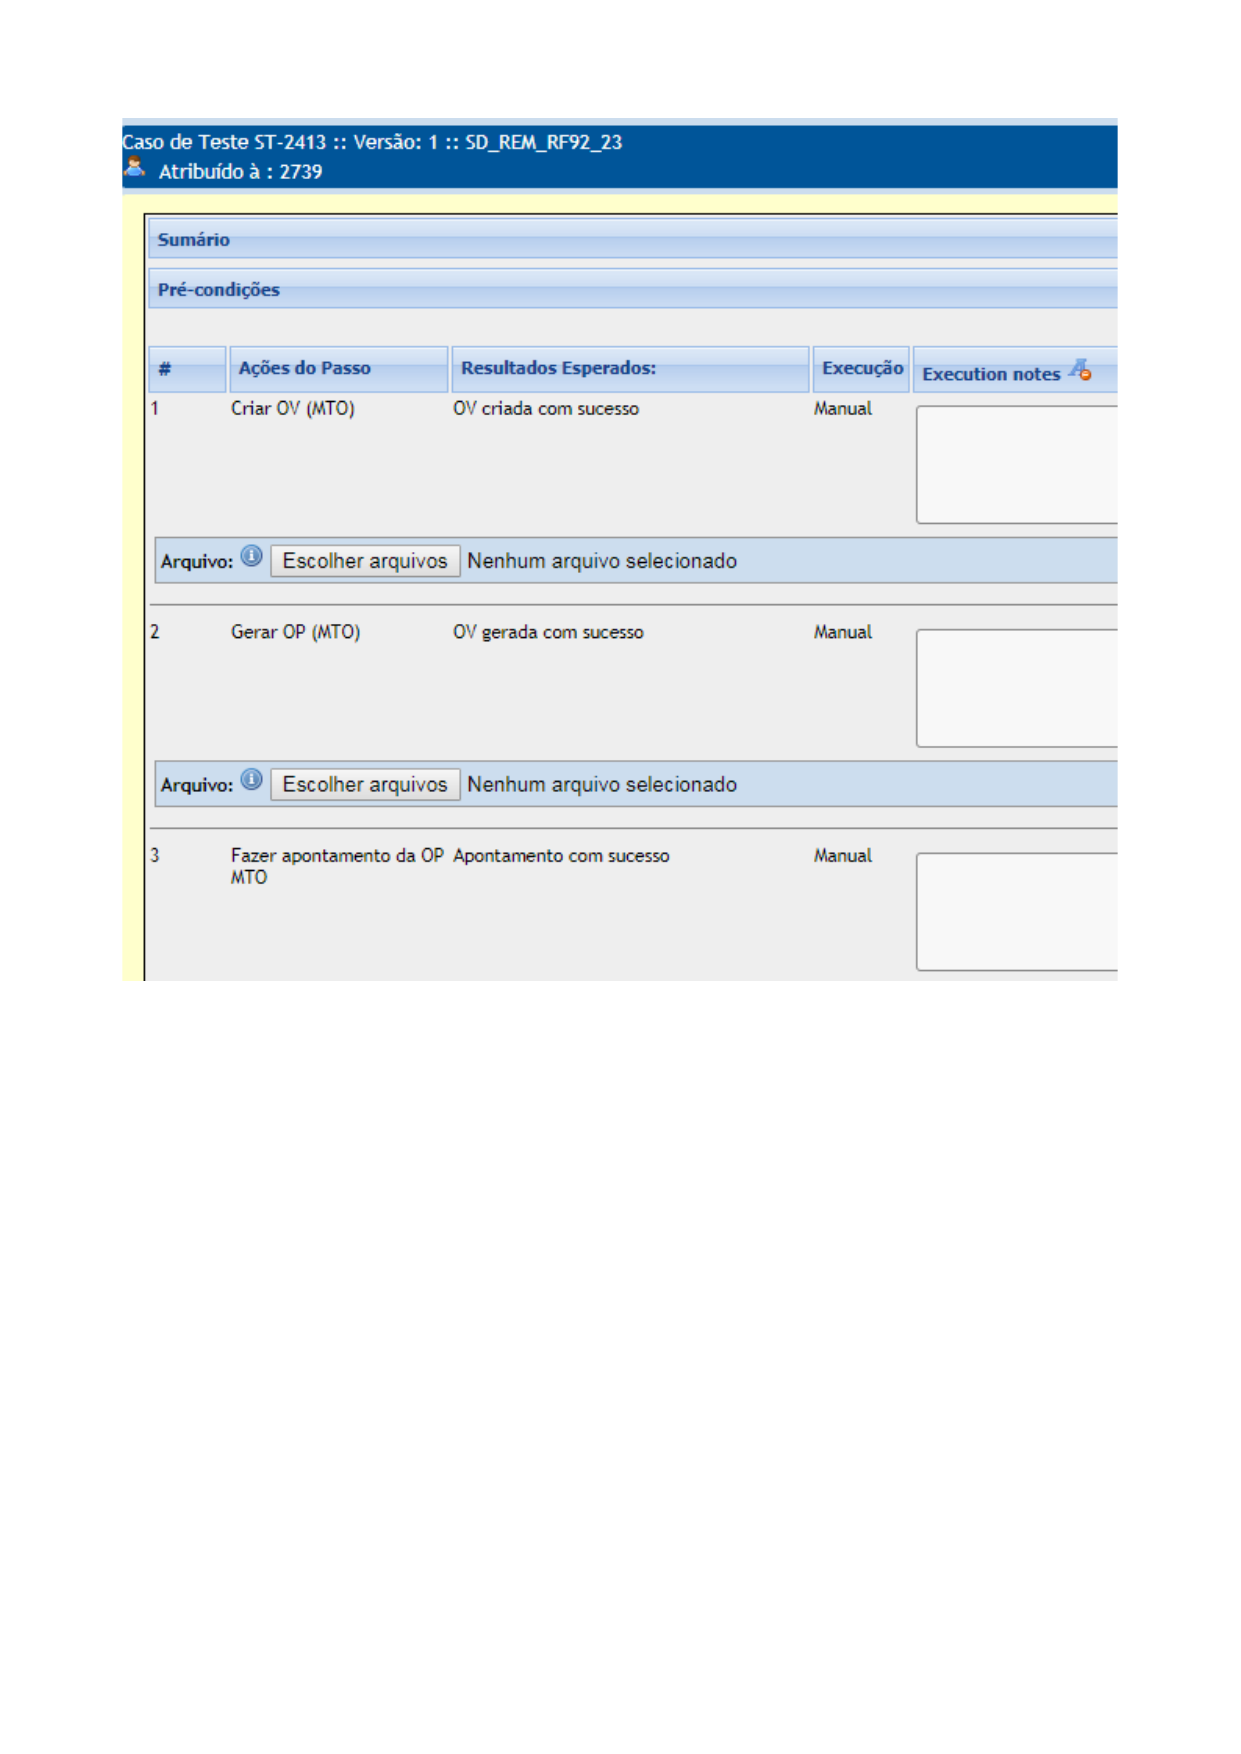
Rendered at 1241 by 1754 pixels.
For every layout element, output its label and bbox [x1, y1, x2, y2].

picture [122, 118, 1118, 981]
